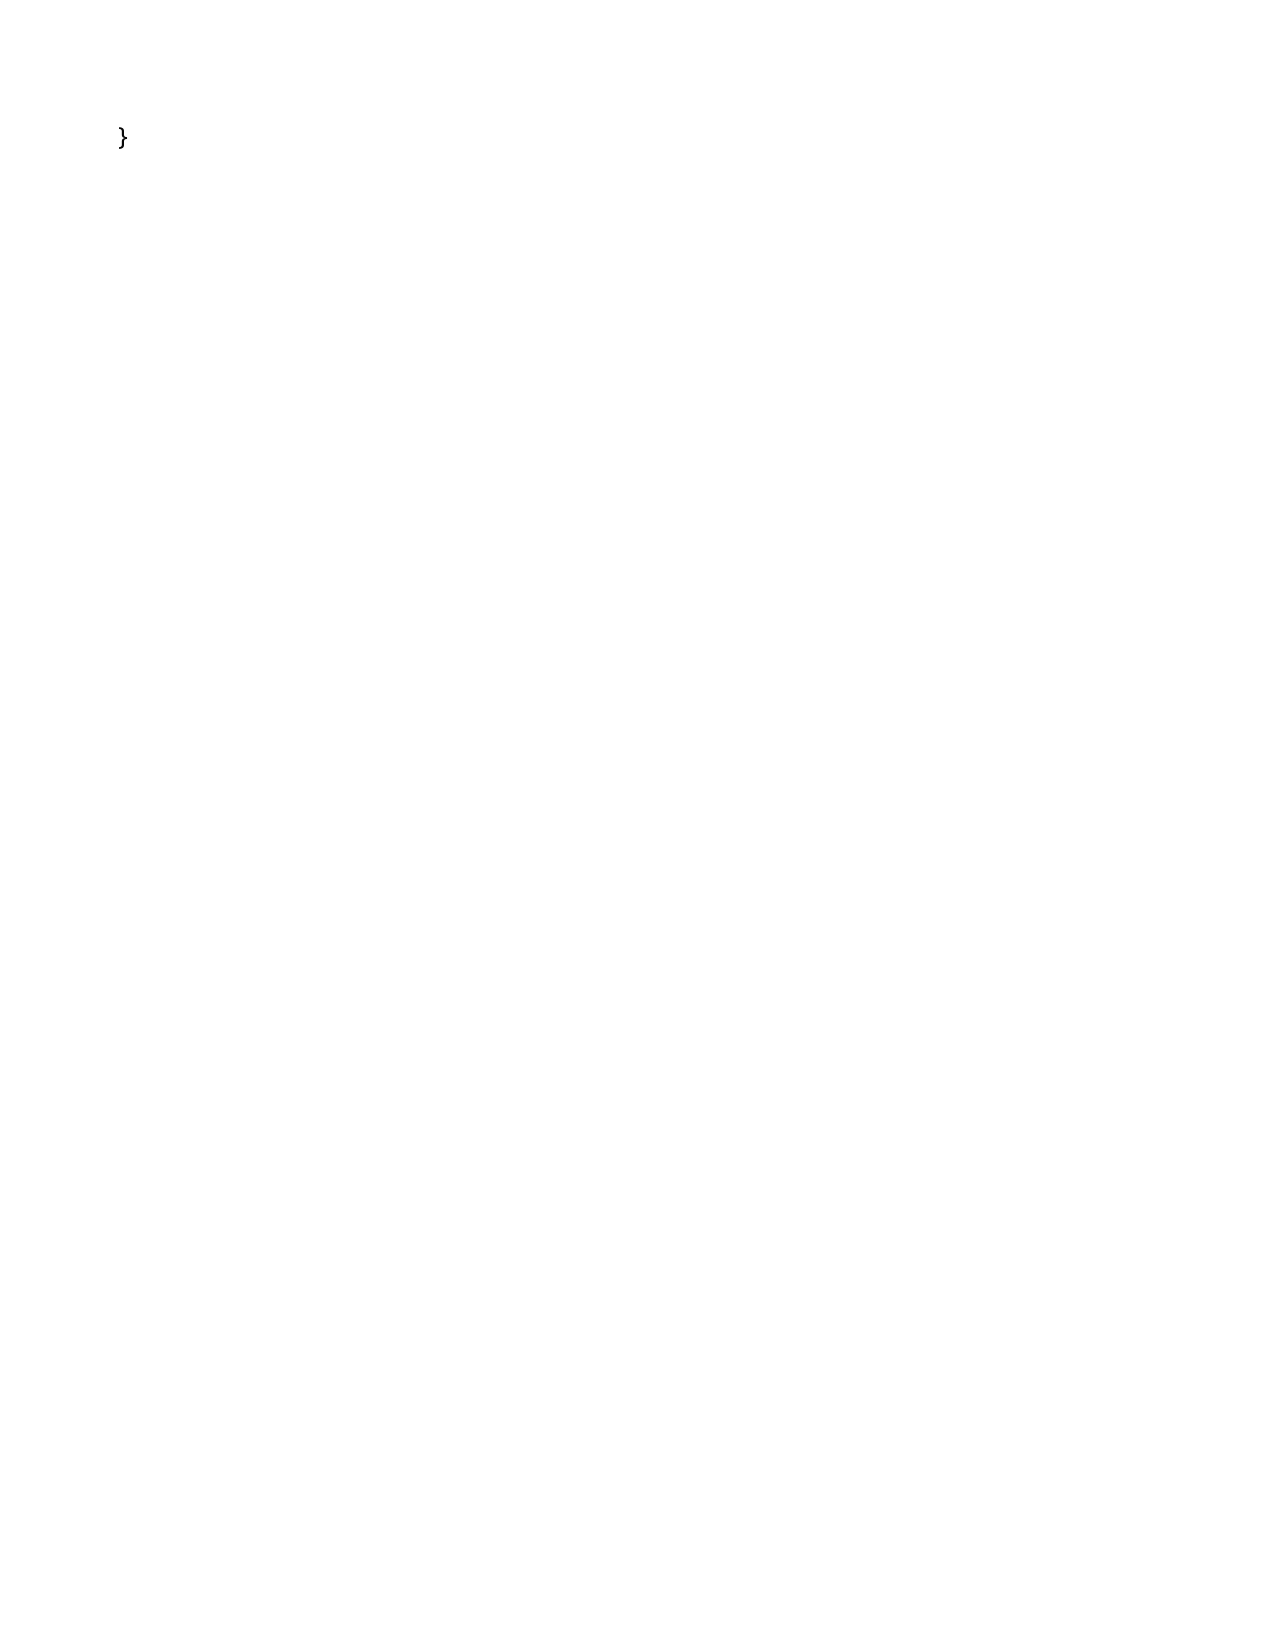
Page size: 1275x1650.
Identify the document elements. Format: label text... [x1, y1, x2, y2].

text } [118, 118, 1157, 181]
